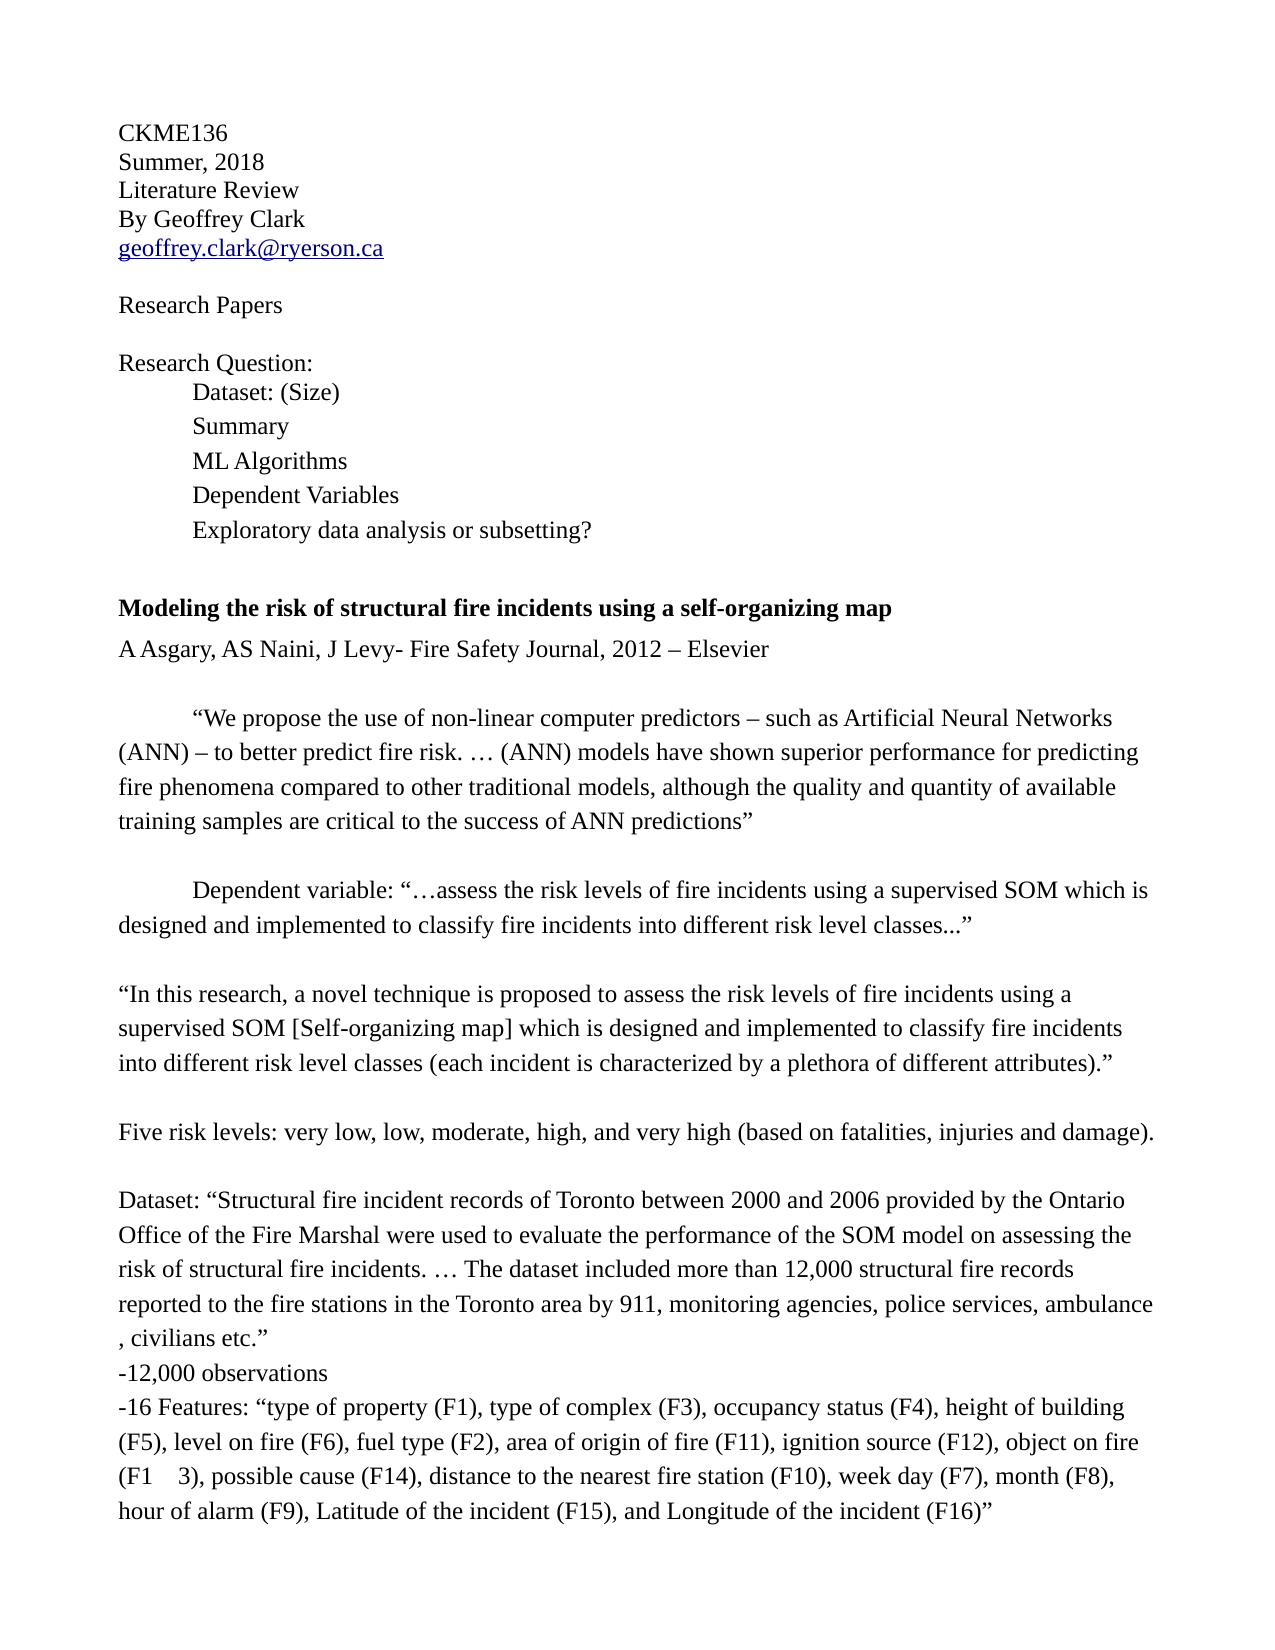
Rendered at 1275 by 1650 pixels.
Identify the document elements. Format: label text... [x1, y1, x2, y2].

text -16 Features: “type of property (F1), type of complex (F3), occupancy status (F4), height of building (F5), level on fire (F6), fuel type (F2), area of origin of fire (F11), ignition source (F12), object on fire (F1 3), possible cause (F14), distance to the nearest fire station (F10), week day (F7), month (F8), hour of alarm (F9), Latitude of the incident (F15), and Longitude of the incident (F16)” [118, 1392, 1157, 1524]
text Five risk levels: very low, low, moderate, high, and very high (based on fatalities, injuries and damage). [118, 1117, 1157, 1145]
text By Geoffrey Clark [118, 204, 1157, 233]
text Summer, 2018 [118, 147, 1157, 176]
subtitle Modeling the risk of structural fire incidents using a self-organizing map [118, 593, 1157, 621]
text geoffrey.clark@ryerson.ca [118, 233, 1157, 262]
text A Asgary, AS Naini, J Levy- Fire Safety Journal, 2012 – Elsevier [118, 634, 1157, 663]
text Dependent Variables [118, 480, 1157, 509]
text Literature Review [118, 176, 1157, 204]
text Dependent variable: “…assess the risk levels of fire incidents using a supervised SOM which is designed and implemented to classify fire incidents into different risk level classes...” [118, 875, 1157, 938]
text Exploratory data analysis or subsetting? [118, 515, 1157, 543]
text Dataset: (Size) [118, 377, 1157, 406]
text -12,000 observations [118, 1358, 1157, 1387]
text ML Algorithms [118, 446, 1157, 474]
text “We propose the use of non-linear computer predictors – such as Artificial Neural Networks (ANN) – to better predict fire risk. … (ANN) models have shown superior performance for predicting fire phenomena compared to other traditional models, although the quality and quantity of available training samples are critical to the success of ANN predictions” [118, 703, 1157, 835]
text Research Papers [118, 291, 1157, 319]
text Dataset: “Structural fire incident records of Toronto between 2000 and 2006 provided by the Ontario Office of the Fire Marshal were used to evaluate the performance of the SOM model on assessing the risk of structural fire incidents. … The dataset included more than 12,000 structural fire records reported to the fire stations in the Toronto area by 911, monitoring agencies, police services, ambulance , civilians etc.” [118, 1186, 1157, 1352]
text Summary [118, 411, 1157, 440]
text CKME136 [118, 118, 1157, 147]
text Research Question: [118, 348, 1157, 377]
text “In this research, a novel technique is proposed to assess the risk levels of fire incidents using a supervised SOM [Self-organizing map] which is designed and implemented to classify fire incidents into different risk level classes (each incident is characterized by a plethora of different attributes).” [118, 979, 1157, 1076]
